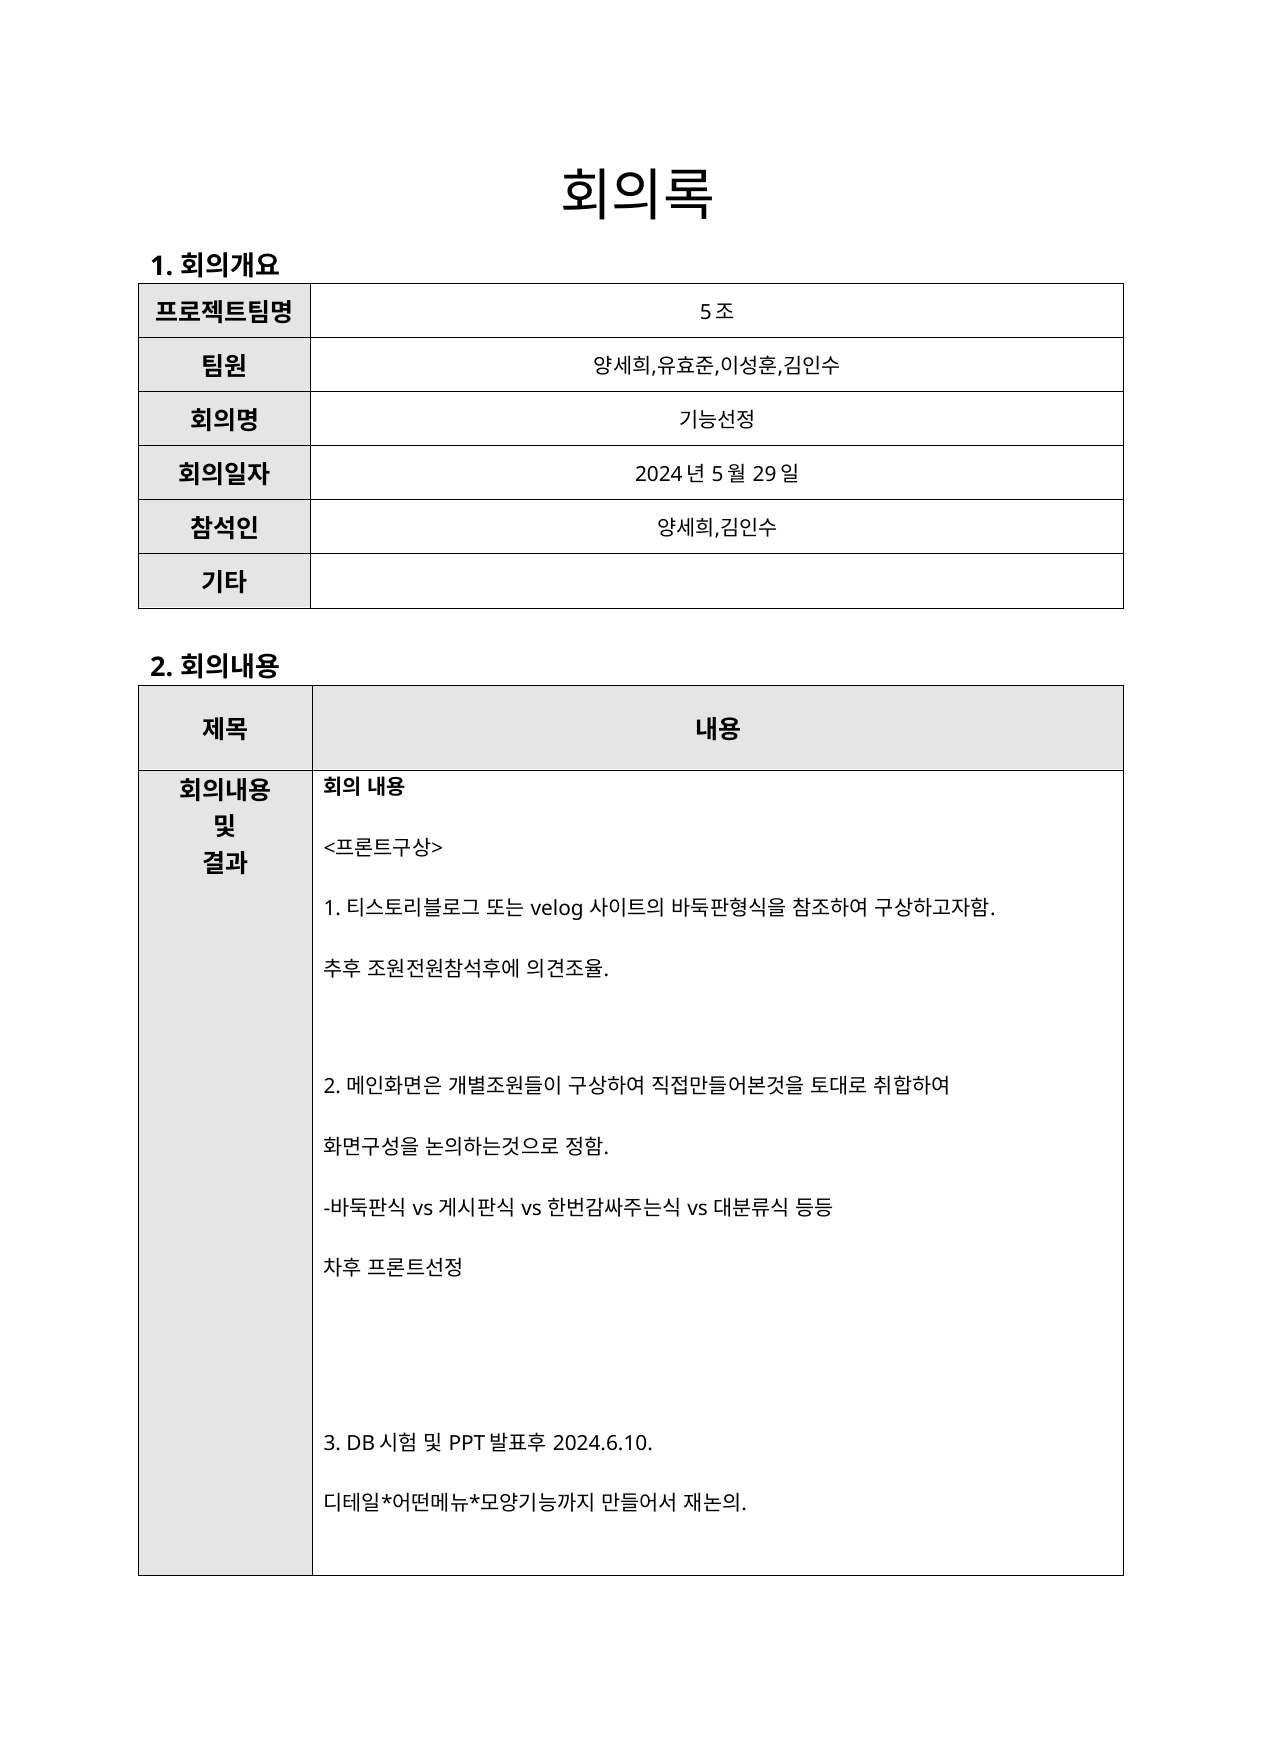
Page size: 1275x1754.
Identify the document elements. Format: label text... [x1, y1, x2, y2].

table_cell 팀원 [139, 338, 310, 391]
table_cell [311, 554, 1123, 607]
table_header 프로젝트팀명 [139, 284, 310, 337]
text 2. 회의내용 [150, 645, 1125, 685]
table_cell 기타 [139, 554, 310, 607]
table_cell 양세희,김인수 [311, 500, 1123, 553]
table_cell 회의명 [139, 392, 310, 445]
table_cell 회의내용 및 결과 [139, 771, 312, 1575]
table_header 내용 [313, 686, 1123, 769]
table_cell 2024년 5월 29일 [311, 446, 1123, 499]
table_header 5조 [311, 284, 1123, 337]
text 회의록 [150, 150, 1125, 231]
text 1. 회의개요 [150, 244, 1125, 283]
table_cell 기능선정 [311, 392, 1123, 445]
table_cell 참석인 [139, 500, 310, 553]
table_cell 양세희,유효준,이성훈,김인수 [311, 338, 1123, 391]
table_cell 회의일자 [139, 446, 310, 499]
table_header 제목 [139, 686, 312, 769]
table_cell 회의 내용 <프론트구상> 1. 티스토리블로그 또는 velog 사이트의 바둑판형식을 참조하여 구상하고자함. 추후 조원전원참석후에 의견조율. 2. 메인화면은 개별조원들이 구상하여 직접만들어본것을 토대로 취합하여 화면구성을 논의하는것으로 정함. -바둑판식 vs 게시판식 vs 한번감싸주는식 vs 대분류식 등등 차후 프론트선정 3. DB시험 및 PPT발표후 2024.6.10. 디테일*어떤메뉴*모양기능까지 만들어서 재논의. [313, 771, 1123, 1575]
